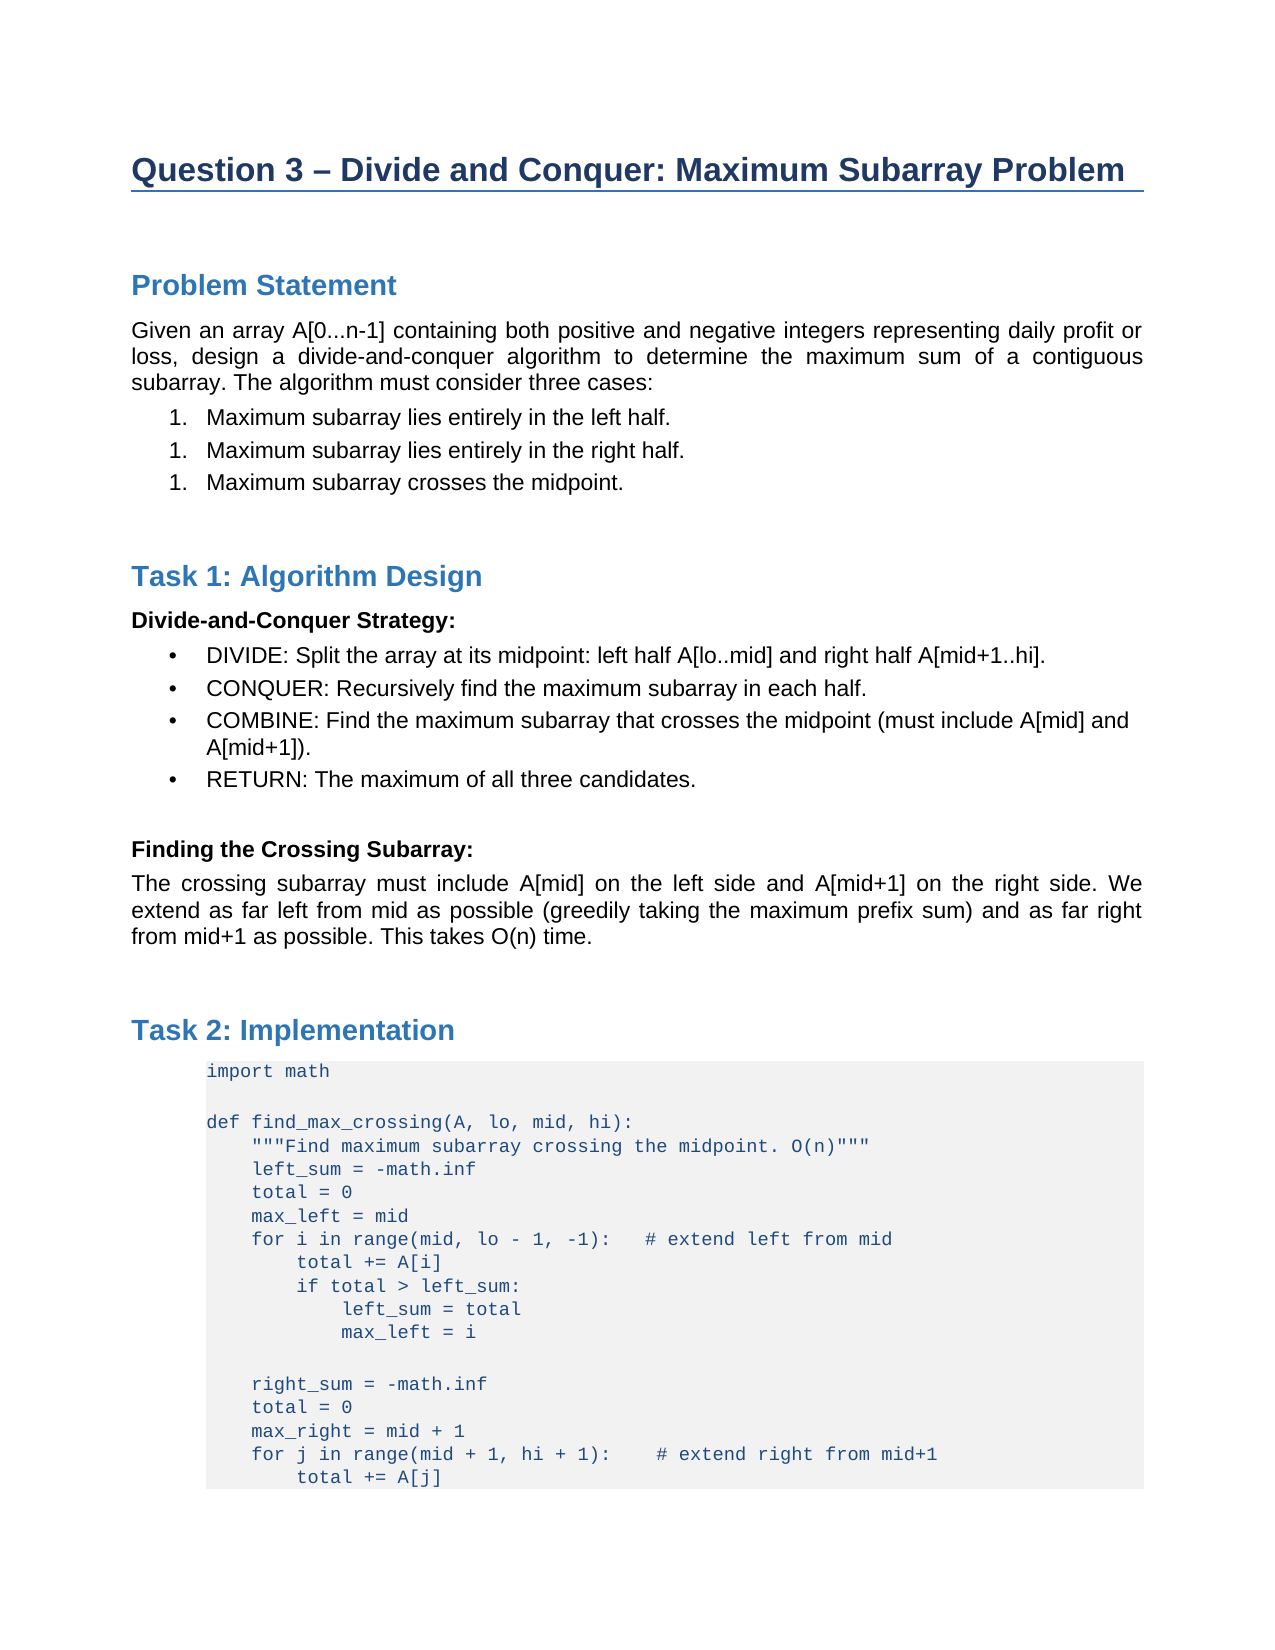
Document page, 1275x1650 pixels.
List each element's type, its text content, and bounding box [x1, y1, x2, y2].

text for j in range(mid + 1, hi + 1): # extend right from mid+1 [206, 1445, 1144, 1466]
subtitle Problem Statement [131, 268, 1144, 302]
text Given an array A[0...n-1] containing both positive and negative integers representing daily profit or loss, design a divide-and-conquer algorithm to determine the maximum sum of a contiguous subarray. The algorithm must consider three cases: [131, 317, 1144, 396]
list RETURN: The maximum of all three candidates. [169, 766, 1144, 793]
text right_sum = -math.inf [206, 1375, 1144, 1396]
list DIVIDE: Split the array at its midpoint: left half A[lo..mid] and right half A[mid+1..hi]. [169, 642, 1144, 668]
text Finding the Crossing Subarray: [131, 836, 1144, 862]
list CONQUER: Recursively find the maximum subarray in each half. [169, 675, 1144, 701]
list Maximum subarray lies entirely in the left half. [169, 404, 1144, 430]
list COMBINE: Find the maximum subarray that crosses the midpoint (must include A[mid] and A[mid+1]). [169, 707, 1144, 760]
subtitle Question 3 – Divide and Conquer: Maximum Subarray Problem [131, 150, 1144, 190]
text left_sum = total [206, 1300, 1144, 1321]
text The crossing subarray must include A[mid] on the left side and A[mid+1] on the right side. We extend as far left from mid as possible (greedily taking the maximum prefix sum) and as far right from mid+1 as possible. This takes O(n) time. [131, 870, 1144, 949]
text import math [206, 1061, 1144, 1083]
subtitle Task 2: Implementation [131, 1013, 1144, 1047]
text max_left = mid [206, 1207, 1144, 1228]
text total += A[j] [206, 1468, 1144, 1489]
list Maximum subarray lies entirely in the right half. [169, 437, 1144, 463]
text max_left = i [206, 1323, 1144, 1344]
text total = 0 [206, 1398, 1144, 1419]
text left_sum = -math.inf [206, 1160, 1144, 1181]
subtitle Task 1: Algorithm Design [131, 559, 1144, 593]
text total = 0 [206, 1183, 1144, 1204]
list Maximum subarray crosses the midpoint. [169, 469, 1144, 496]
text def find_max_crossing(A, lo, mid, hi): [206, 1113, 1144, 1134]
text if total > left_sum: [206, 1277, 1144, 1298]
text total += A[i] [206, 1253, 1144, 1274]
text Divide-and-Conquer Strategy: [131, 607, 1144, 634]
text max_right = mid + 1 [206, 1422, 1144, 1443]
text for i in range(mid, lo - 1, -1): # extend left from mid [206, 1230, 1144, 1251]
text """Find maximum subarray crossing the midpoint. O(n)""" [206, 1137, 1144, 1158]
